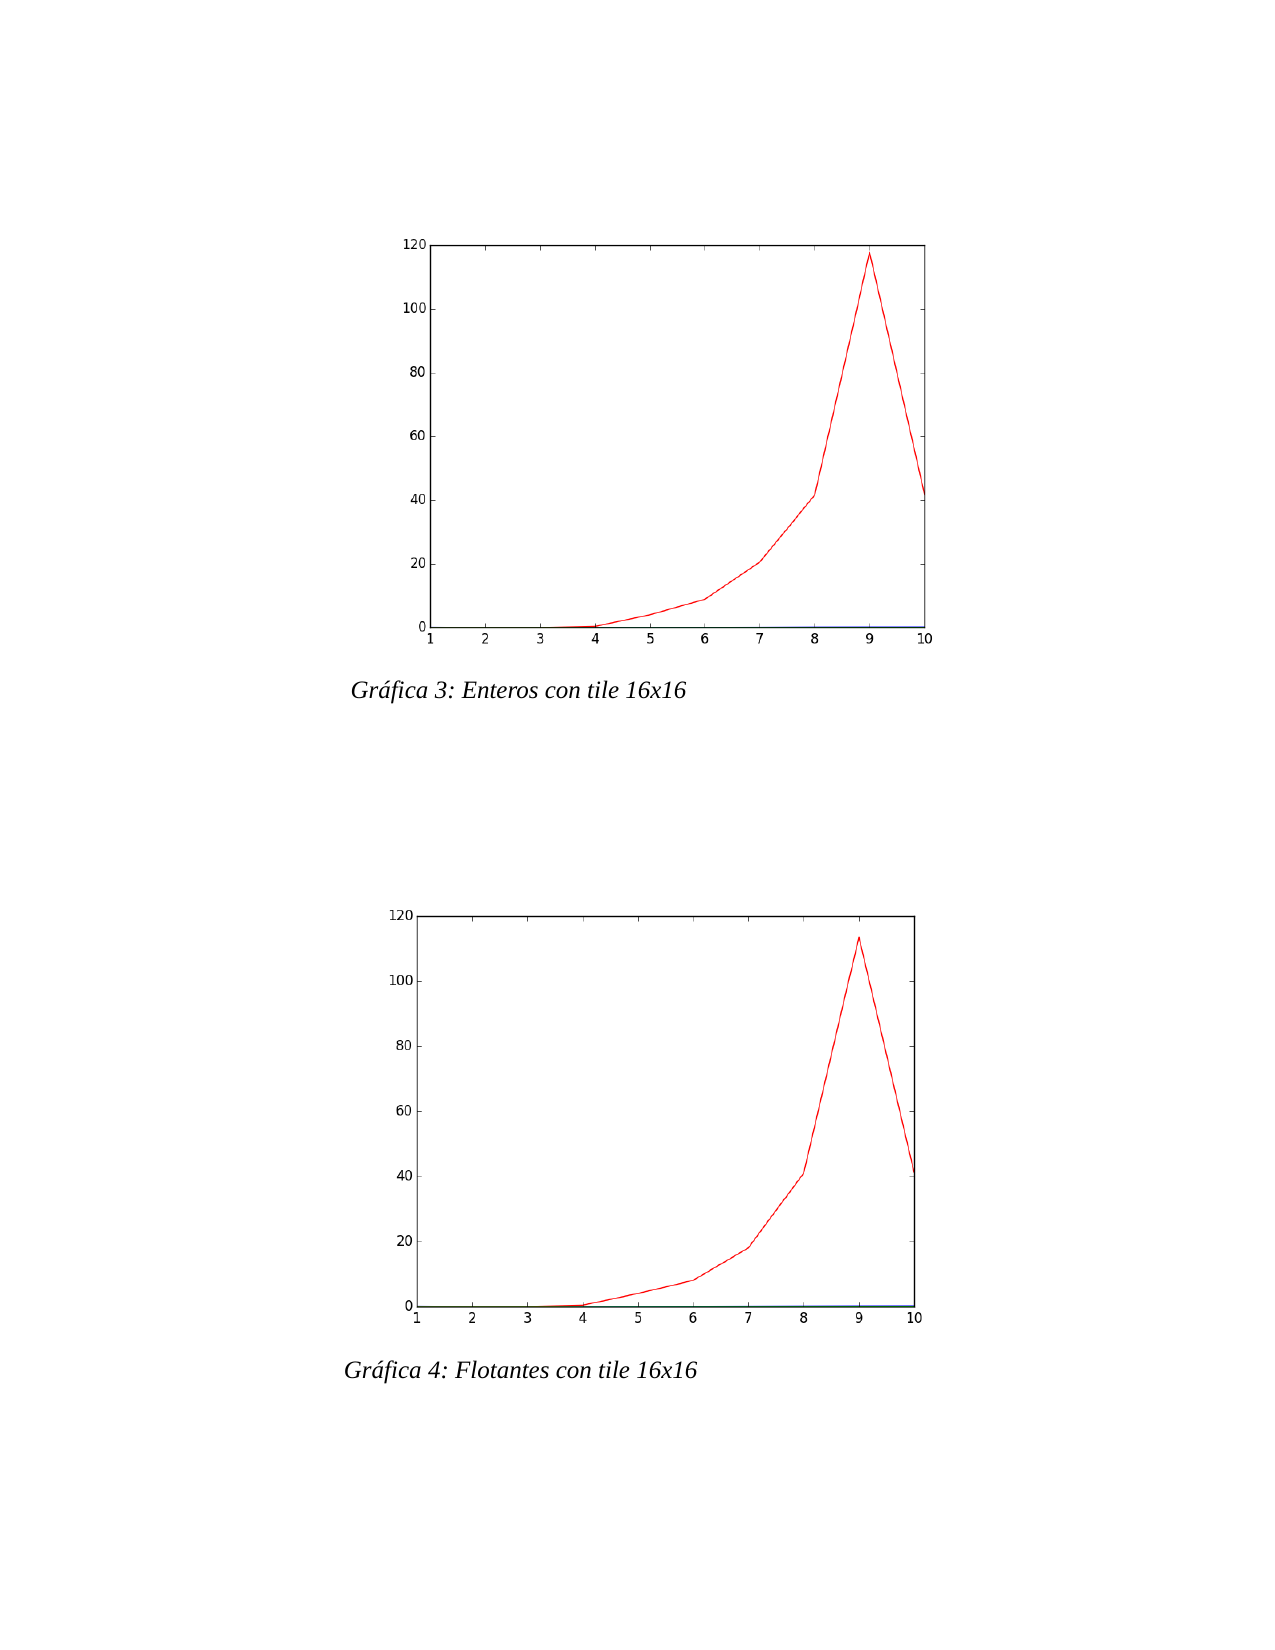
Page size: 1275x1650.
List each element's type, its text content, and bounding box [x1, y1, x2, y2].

text [350, 185, 987, 197]
text [344, 857, 967, 867]
text Gráfica 3: Enteros con tile 16x16 [350, 675, 987, 703]
text Gráfica 4: Flotantes con tile 16x16 [344, 1355, 967, 1383]
picture [350, 197, 988, 675]
picture [337, 867, 978, 1355]
